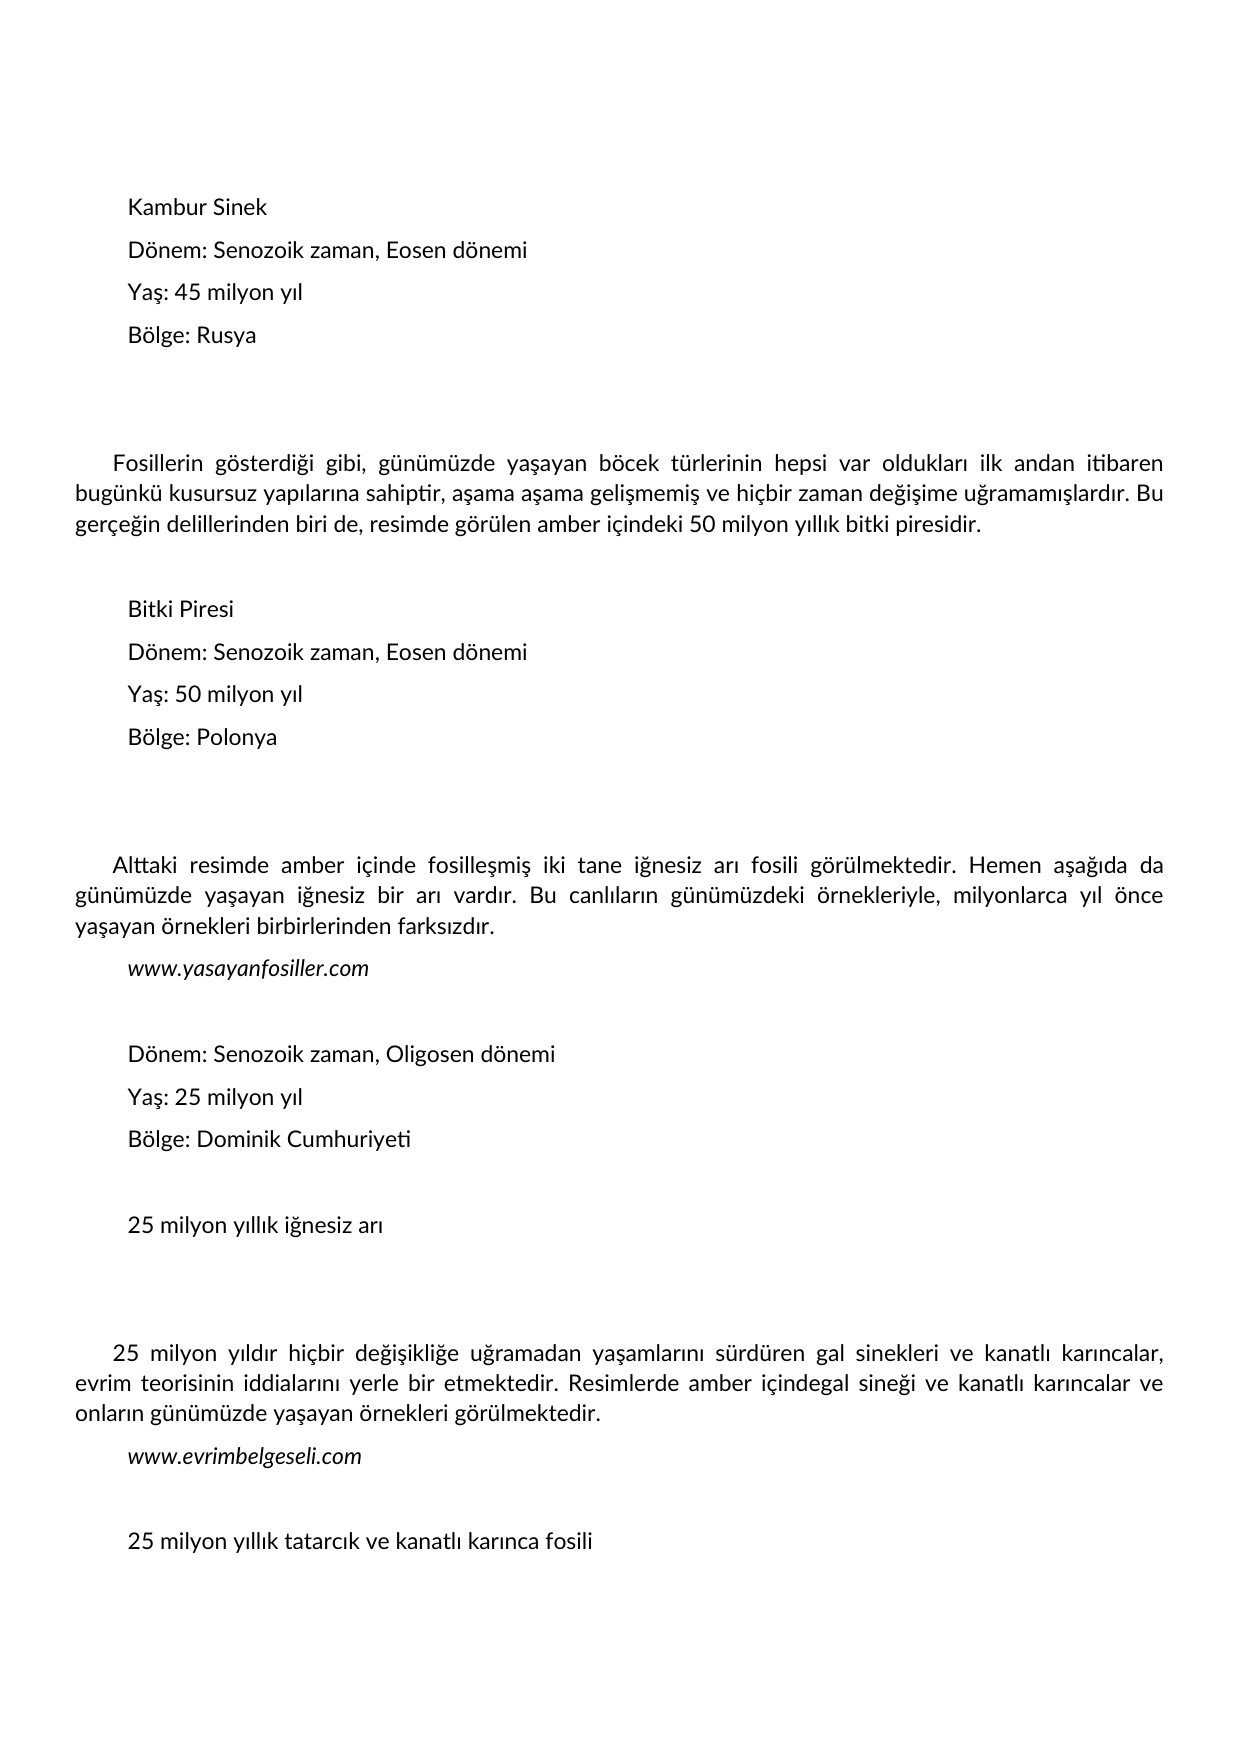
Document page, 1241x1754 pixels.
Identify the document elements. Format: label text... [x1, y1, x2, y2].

text 25 milyon yıldır hiçbir değişikliğe uğramadan yaşamlarını sürdüren gal sinekleri ve kanatlı karıncalar, evrim teorisinin iddialarını yerle bir etmektedir. Resimlerde amber içindegal sineği ve kanatlı karıncalar ve onların günümüzde yaşayan örnekleri görülmektedir. [75, 1338, 1165, 1426]
text Dönem: Senozoik zaman, Oligosen dönemi [127, 1039, 1143, 1067]
text Bitki Piresi [127, 595, 1143, 622]
text 25 milyon yıllık iğnesiz arı [127, 1210, 1143, 1238]
text www.yasayanfosiller.com [127, 954, 1143, 982]
text www.evrimbelgeseli.com [127, 1442, 1143, 1469]
text 25 milyon yıllık tatarcık ve kanatlı karınca fosili [127, 1527, 1143, 1554]
text Dönem: Senozoik zaman, Eosen dönemi [127, 235, 1143, 263]
text Fosillerin gösterdiği gibi, günümüzde yaşayan böcek türlerinin hepsi var oldukları ilk andan itibaren bugünkü kusursuz yapılarına sahiptir, aşama aşama gelişmemiş ve hiçbir zaman değişime uğramamışlardır. Bu gerçeğin delillerinden biri de, resimde görülen amber içindeki 50 milyon yıllık bitki piresidir. [75, 449, 1165, 537]
text Kambur Sinek [127, 193, 1143, 220]
text Bölge: Polonya [127, 723, 1143, 750]
text Bölge: Rusya [127, 321, 1143, 348]
text Yaş: 50 milyon yıl [127, 680, 1143, 708]
text Yaş: 25 milyon yıl [127, 1082, 1143, 1110]
text Bölge: Dominik Cumhuriyeti [127, 1125, 1143, 1152]
text Yaş: 45 milyon yıl [127, 278, 1143, 306]
text Alttaki resimde amber içinde fosilleşmiş iki tane iğnesiz arı fosili görülmektedir. Hemen aşağıda da günümüzde yaşayan iğnesiz bir arı vardır. Bu canlıların günümüzdeki örnekleriyle, milyonlarca yıl önce yaşayan örnekleri birbirlerinden farksızdır. [75, 851, 1165, 939]
text Dönem: Senozoik zaman, Eosen dönemi [127, 637, 1143, 665]
